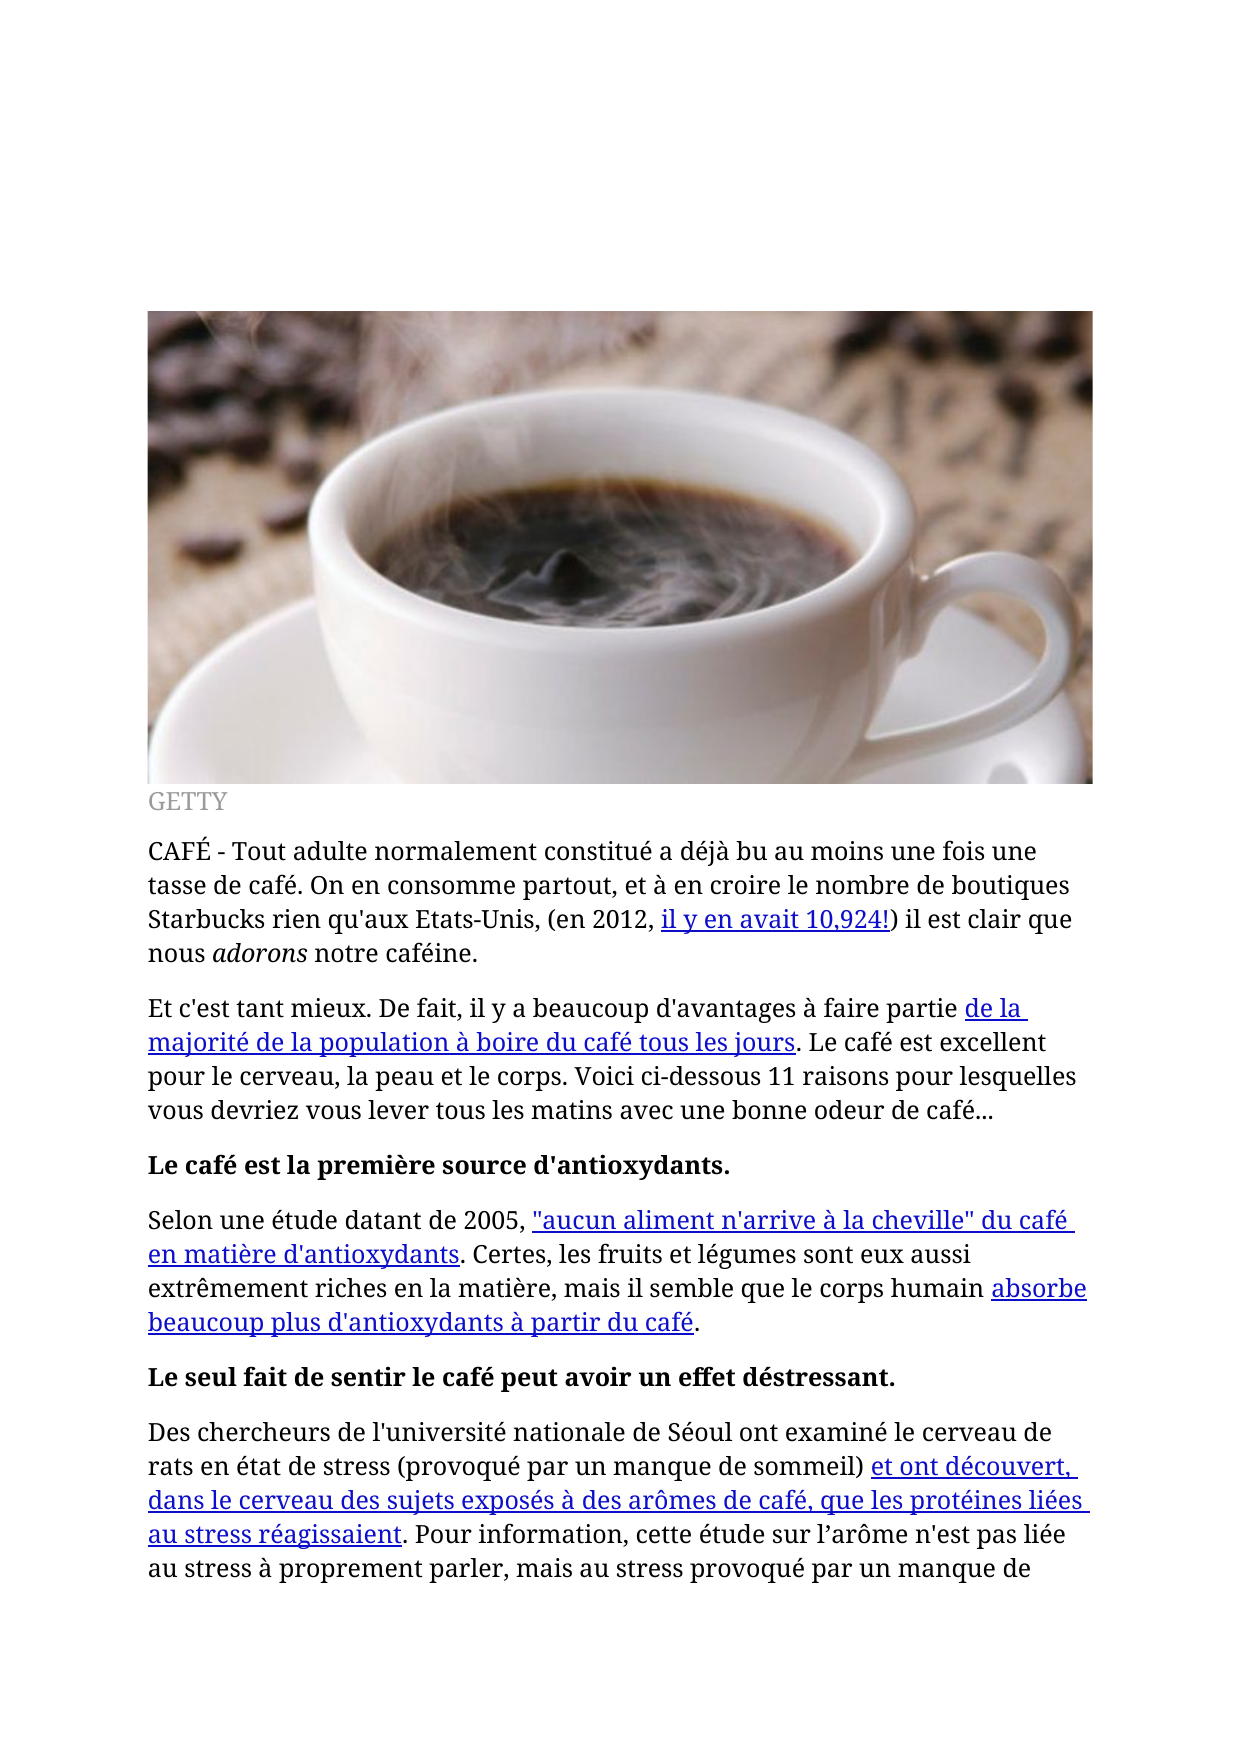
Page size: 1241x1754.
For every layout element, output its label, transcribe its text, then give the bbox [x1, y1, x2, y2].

text GETTY [148, 784, 1093, 818]
text Des chercheurs de l'université nationale de Séoul ont examiné le cerveau de rats en état de stress (provoqué par un manque de sommeil) et ont découvert, dans le cerveau des sujets exposés à des arômes de café, que les protéines liées au stress réagissaient. Pour information, cette étude sur l’arôme n'est pas liée au stress à proprement parler, mais au stress provoqué par un manque de [148, 1414, 1093, 1585]
text CAFÉ - Tout adulte normalement constitué a déjà bu au moins une fois une tasse de café. On en consomme partout, et à en croire le nombre de boutiques Starbucks rien qu'aux Etats-Unis, (en 2012, il y en avait 10,924!) il est clair que nous adorons notre caféine. [148, 833, 1093, 969]
text Le seul fait de sentir le café peut avoir un effet déstressant. [148, 1359, 1093, 1393]
text Le café est la première source d'antioxydants. [148, 1147, 1093, 1182]
text Selon une étude datant de 2005, "aucun aliment n'arrive à la cheville" du café en matière d'antioxydants. Certes, les fruits et légumes sont eux aussi extrêmement riches en la matière, mais il semble que le corps humain absorbe beaucoup plus d'antioxydants à partir du café. [148, 1202, 1093, 1339]
text Et c'est tant mieux. De fait, il y a beaucoup d'avantages à faire partie de la majorité de la population à boire du café tous les jours. Le café est excellent pour le cerveau, la peau et le corps. Voici ci-dessous 11 raisons pour lesquelles vous devriez vous lever tous les matins avec une bonne odeur de café... [148, 990, 1093, 1127]
